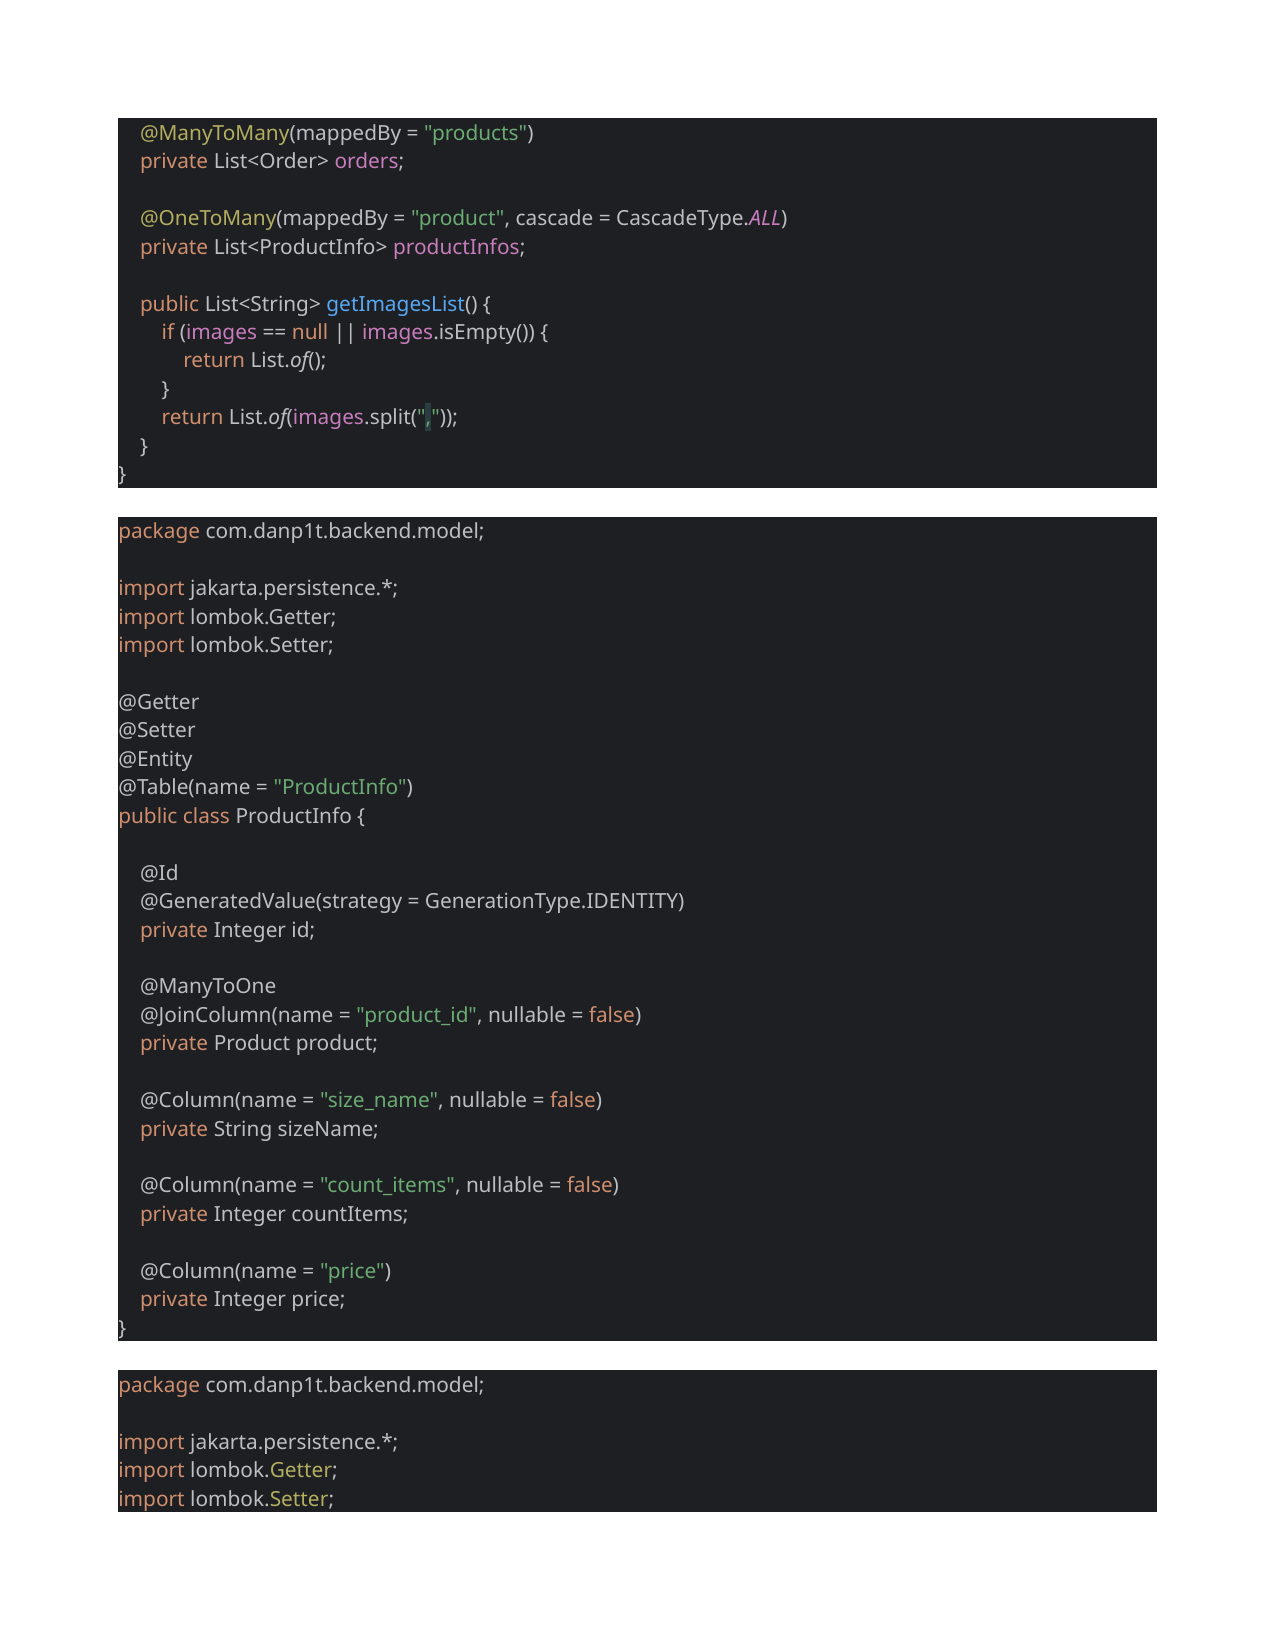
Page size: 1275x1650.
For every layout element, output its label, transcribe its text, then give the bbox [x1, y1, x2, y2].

text package com.danp1t.backend.model; import jakarta.persistence.*; import lombok.Getter; import lombok.Setter; @Getter @Setter @Entity @Table(name = "ProductInfo") public class ProductInfo { @Id @GeneratedValue(strategy = GenerationType.IDENTITY) private Integer id; @ManyToOne @JoinColumn(name = "product_id", nullable = false) private Product product; @Column(name = "size_name", nullable = false) private String sizeName; @Column(name = "count_items", nullable = false) private Integer countItems; @Column(name = "price") private Integer price; } [118, 517, 1157, 1341]
text @ManyToMany(mappedBy = "products") private List<Order> orders; @OneToMany(mappedBy = "product", cascade = CascadeType.ALL) private List<ProductInfo> productInfos; public List<String> getImagesList() { if (images == null || images.isEmpty()) { return List.of(); } return List.of(images.split(",")); } } [118, 118, 1157, 488]
text package com.danp1t.backend.model; import jakarta.persistence.*; import lombok.Getter; import lombok.Setter; [118, 1370, 1157, 1512]
